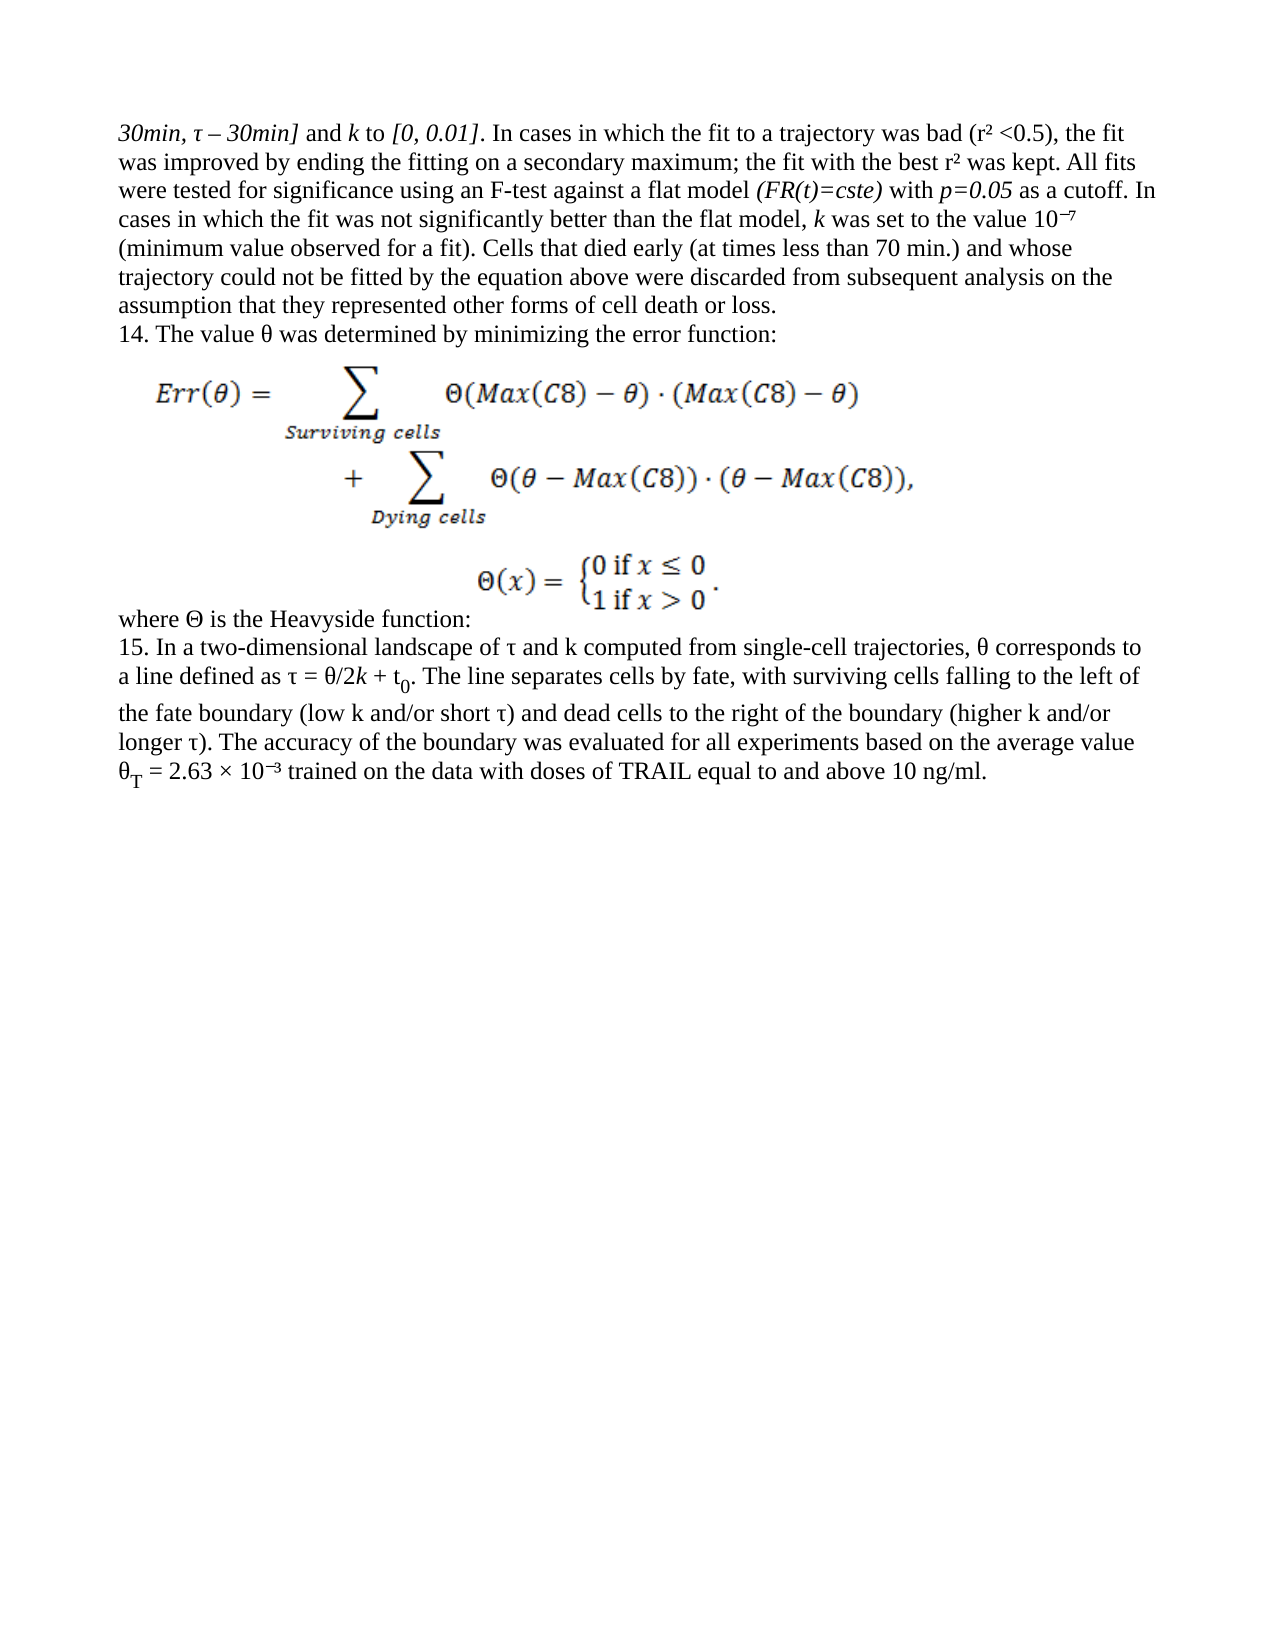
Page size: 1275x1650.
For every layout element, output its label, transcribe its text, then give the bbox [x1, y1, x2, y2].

text 30min, τ – 30min] and k to [0, 0.01]. In cases in which the fit to a trajectory was bad (r² <0.5), the fit was improved by ending the fitting on a secondary maximum; the fit with the best r² was kept. All fits were tested for significance using an F-test against a flat model (FR(t)=cste) with p=0.05 as a cutoff. In cases in which the fit was not significantly better than the flat model, k was set to the value 10⁻⁷ (minimum value observed for a fit). Cells that died early (at times less than 70 min.) and whose trajectory could not be fitted by the equation above were discarded from subsequent analysis on the assumption that they represented other forms of cell death or loss. 14. The value θ was determined by minimizing the error function: where Θ is the Heavyside function: 15. In a two‐dimensional landscape of τ and k computed from single‐cell trajectories, θ corresponds to a line defined as τ = θ/2k + t0. The line separates cells by fate, with surviving cells falling to the left of the fate boundary (low k and/or short τ) and dead cells to the right of the boundary (higher k and/or longer τ). The accuracy of the boundary was evaluated for all experiments based on the average value θT = 2.63 × 10⁻³ trained on the data with doses of TRAIL equal to and above 10 ng/ml. [118, 118, 1157, 793]
picture [118, 348, 947, 547]
picture [477, 552, 733, 627]
